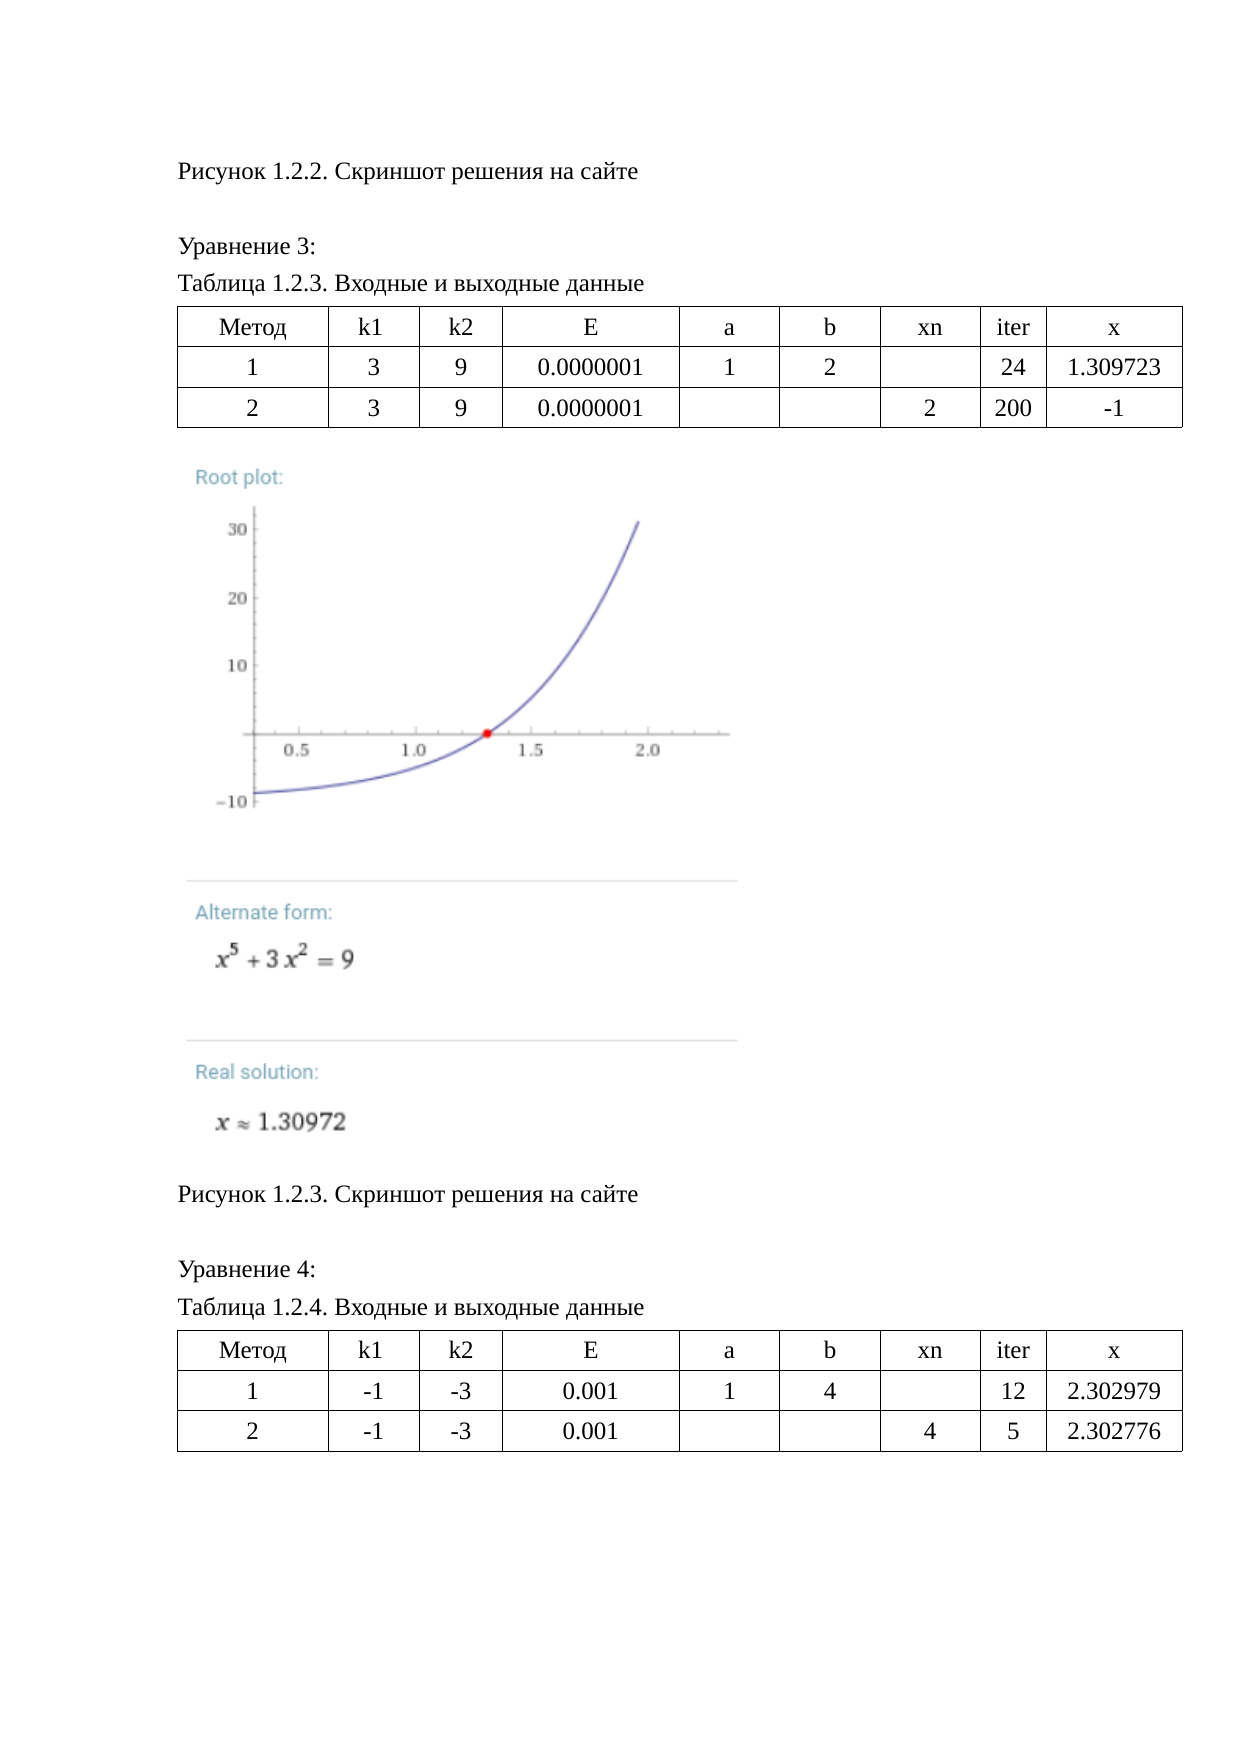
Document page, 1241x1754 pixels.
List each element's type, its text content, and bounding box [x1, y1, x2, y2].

table_cell 2.302776 [1047, 1411, 1182, 1451]
table_cell 2 [780, 347, 880, 387]
table_cell 3 [329, 388, 419, 427]
table_cell [780, 388, 880, 427]
table_header b [780, 1331, 880, 1370]
table_cell 0.001 [503, 1371, 679, 1410]
table_header x [1047, 1331, 1182, 1370]
table_cell 2 [178, 388, 328, 427]
text Рисунок 1.2.2. Скриншот решения на сайте [177, 156, 1181, 184]
picture [186, 464, 738, 1170]
table_cell 1 [680, 347, 779, 387]
table_cell -3 [420, 1411, 502, 1451]
table_cell -1 [1047, 388, 1182, 427]
text Уравнение 3: [177, 231, 1181, 260]
table_cell [881, 1371, 980, 1410]
table_header k1 [329, 307, 419, 346]
text Таблица 1.2.3. Входные и выходные данные [177, 268, 1181, 297]
table_header iter [981, 1331, 1046, 1370]
table_cell [881, 347, 980, 387]
table_cell 4 [881, 1411, 980, 1451]
table_cell 4 [780, 1371, 880, 1410]
table_header a [680, 1331, 779, 1370]
table_header E [503, 307, 679, 346]
table_header E [503, 1331, 679, 1370]
table_cell 1 [680, 1371, 779, 1410]
table_cell [680, 1411, 779, 1451]
table_cell [680, 388, 779, 427]
table_cell 0.0000001 [503, 388, 679, 427]
table_cell 1.309723 [1047, 347, 1182, 387]
text Рисунок 1.2.3. Скриншот решения на сайте [177, 1179, 1181, 1208]
table_cell 2 [881, 388, 980, 427]
table_cell 0.0000001 [503, 347, 679, 387]
table_header Метод [178, 1331, 328, 1370]
table_header a [680, 307, 779, 346]
table_cell -1 [329, 1371, 419, 1410]
table_cell -1 [329, 1411, 419, 1451]
table_header x [1047, 307, 1182, 346]
table_cell [780, 1411, 880, 1451]
table_cell 0.001 [503, 1411, 679, 1451]
table_cell 12 [981, 1371, 1046, 1410]
table_header k2 [420, 307, 502, 346]
table_header k2 [420, 1331, 502, 1370]
text Уравнение 4: [177, 1254, 1181, 1283]
text Таблица 1.2.4. Входные и выходные данные [177, 1292, 1181, 1321]
table_cell -3 [420, 1371, 502, 1410]
table_cell 9 [420, 388, 502, 427]
table_header xn [881, 1331, 980, 1370]
table_cell 3 [329, 347, 419, 387]
table_cell 1 [178, 1371, 328, 1410]
table_header iter [981, 307, 1046, 346]
table_cell 200 [981, 388, 1046, 427]
table_cell 24 [981, 347, 1046, 387]
table_cell 5 [981, 1411, 1046, 1451]
table_header b [780, 307, 880, 346]
table_header k1 [329, 1331, 419, 1370]
table_cell 2 [178, 1411, 328, 1451]
table_header Метод [178, 307, 328, 346]
table_header xn [881, 307, 980, 346]
table_cell 1 [178, 347, 328, 387]
table_cell 2.302979 [1047, 1371, 1182, 1410]
table_cell 9 [420, 347, 502, 387]
